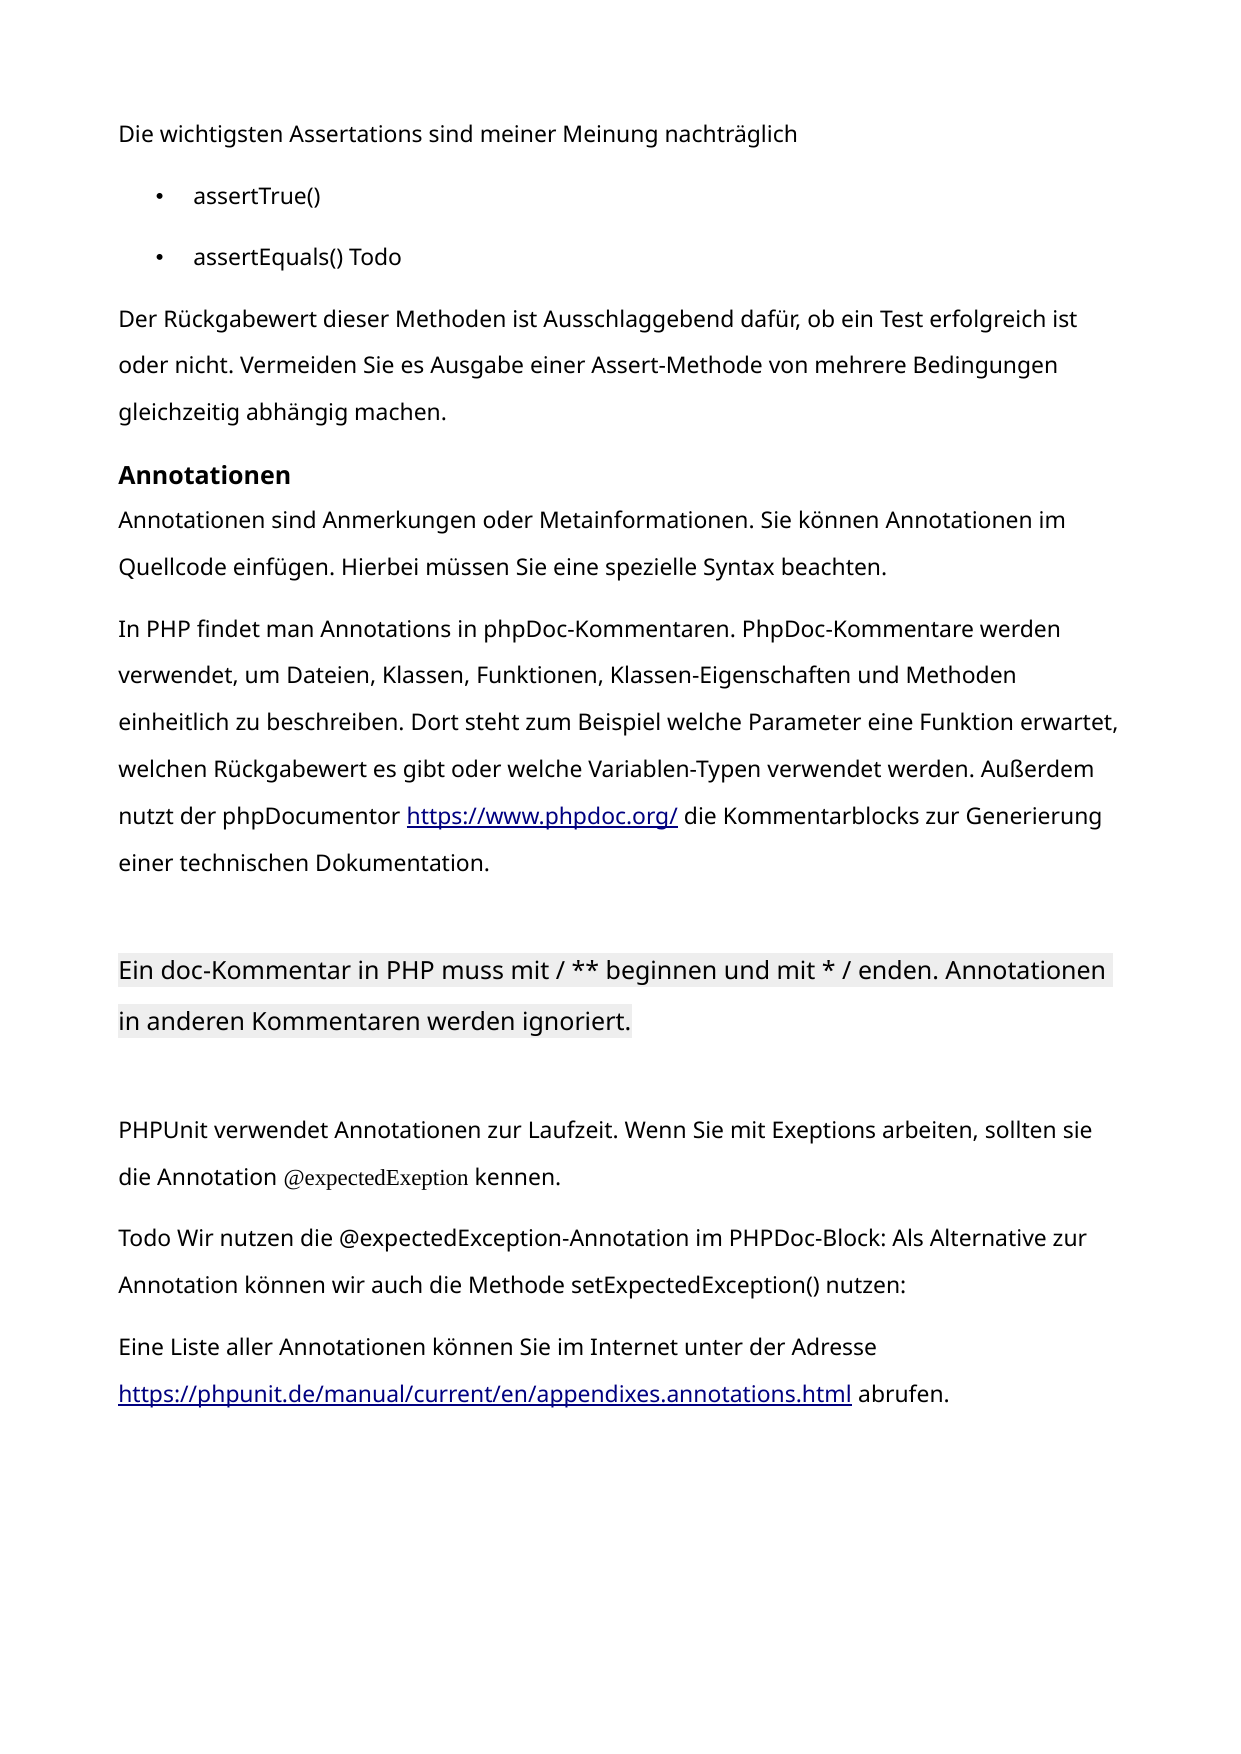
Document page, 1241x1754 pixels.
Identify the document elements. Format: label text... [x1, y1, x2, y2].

text Der Rückgabewert dieser Methoden ist Ausschlaggebend dafür, ob ein Test erfolgreich ist oder nicht. Vermeiden Sie es Ausgabe einer Assert-Methode von mehrere Bedingungen gleichzeitig abhängig machen. [118, 302, 1122, 427]
text In PHP findet man Annotations in phpDoc-Kommentaren. PhpDoc-Kommentare werden verwendet, um Dateien, Klassen, Funktionen, Klassen-Eigenschaften und Methoden einheitlich zu beschreiben. Dort steht zum Beispiel welche Parameter eine Funktion erwartet, welchen Rückgabewert es gibt oder welche Variablen-Typen verwendet werden. Außerdem nutzt der phpDocumentor https://www.phpdoc.org/ die Kommentarblocks zur Generierung einer technischen Dokumentation. [118, 613, 1122, 878]
text PHPUnit verwendet Annotationen zur Laufzeit. Wenn Sie mit Exeptions arbeiten, sollten sie die Annotation @expectedExeption kennen. [118, 1114, 1122, 1192]
text Todo Wir nutzen die @expectedException-Annotation im PHPDoc-Block: Als Alternative zur Annotation können wir auch die Methode setExpectedException() nutzen: [118, 1222, 1122, 1301]
text Die wichtigsten Assertations sind meiner Meinung nachträglich [118, 118, 1122, 149]
list assertEquals() Todo [156, 241, 1122, 272]
subtitle Annotationen [118, 458, 1122, 492]
text Annotationen sind Anmerkungen oder Metainformationen. Sie können Annotationen im Quellcode einfügen. Hierbei müssen Sie eine spezielle Syntax beachten. [118, 504, 1122, 582]
text Eine Liste aller Annotationen können Sie im Internet unter der Adresse https://phpunit.de/manual/current/en/appendixes.annotations.html abrufen. [118, 1331, 1122, 1409]
text Ein doc-Kommentar in PHP muss mit / ** beginnen und mit * / enden. Annotationen in anderen Kommentaren werden ignoriert. [118, 953, 1122, 1038]
list assertTrue() [156, 179, 1122, 211]
